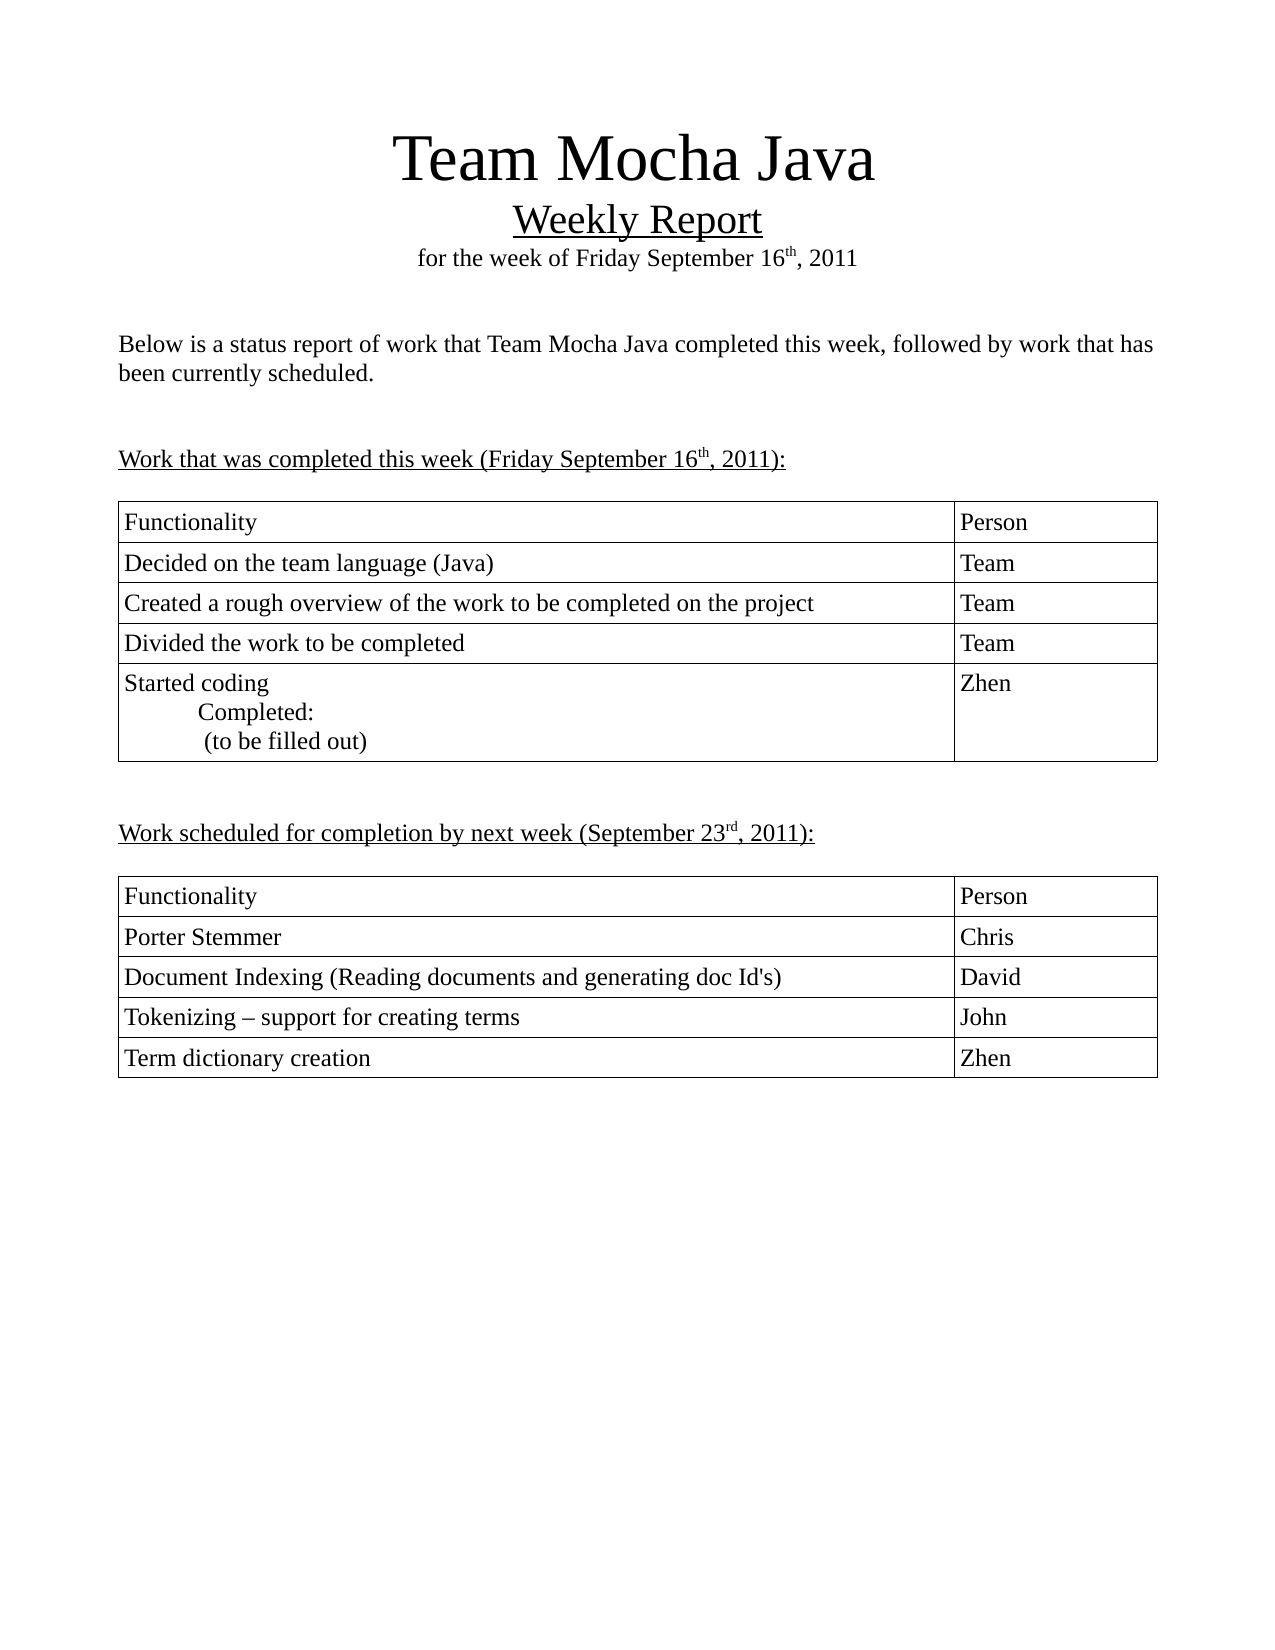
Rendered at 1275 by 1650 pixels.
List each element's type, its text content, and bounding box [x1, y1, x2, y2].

table_header Person [955, 502, 1157, 542]
table_cell Zhen [955, 1038, 1157, 1077]
table_cell Team [955, 543, 1157, 582]
table_header Functionality [119, 877, 954, 916]
text for the week of Friday September 16th, 2011 [118, 243, 1157, 271]
table_cell Document Indexing (Reading documents and generating doc Id's) [119, 957, 954, 997]
table_cell Decided on the team language (Java) [119, 543, 954, 582]
table_cell Porter Stemmer [119, 917, 954, 956]
table_cell David [955, 957, 1157, 997]
text Work that was completed this week (Friday September 16th, 2011): [118, 444, 1157, 473]
table_header Person [955, 877, 1157, 916]
table_cell Chris [955, 917, 1157, 956]
table_header Functionality [119, 502, 954, 542]
table_cell Divided the work to be completed [119, 624, 954, 663]
table_cell Zhen [955, 664, 1157, 761]
text Below is a status report of work that Team Mocha Java completed this week, followed by work that has been currently scheduled. [118, 329, 1157, 386]
table_cell Tokenizing – support for creating terms [119, 998, 954, 1037]
table_cell Created a rough overview of the work to be completed on the project [119, 583, 954, 622]
text Team Mocha Java [118, 118, 1157, 195]
table_cell Term dictionary creation [119, 1038, 954, 1077]
text Weekly Report [118, 195, 1157, 243]
table_cell John [955, 998, 1157, 1037]
table_cell Team [955, 583, 1157, 622]
table_cell Started coding Completed: (to be filled out) [119, 664, 954, 761]
table_cell Team [955, 624, 1157, 663]
text Work scheduled for completion by next week (September 23rd, 2011): [118, 818, 1157, 847]
